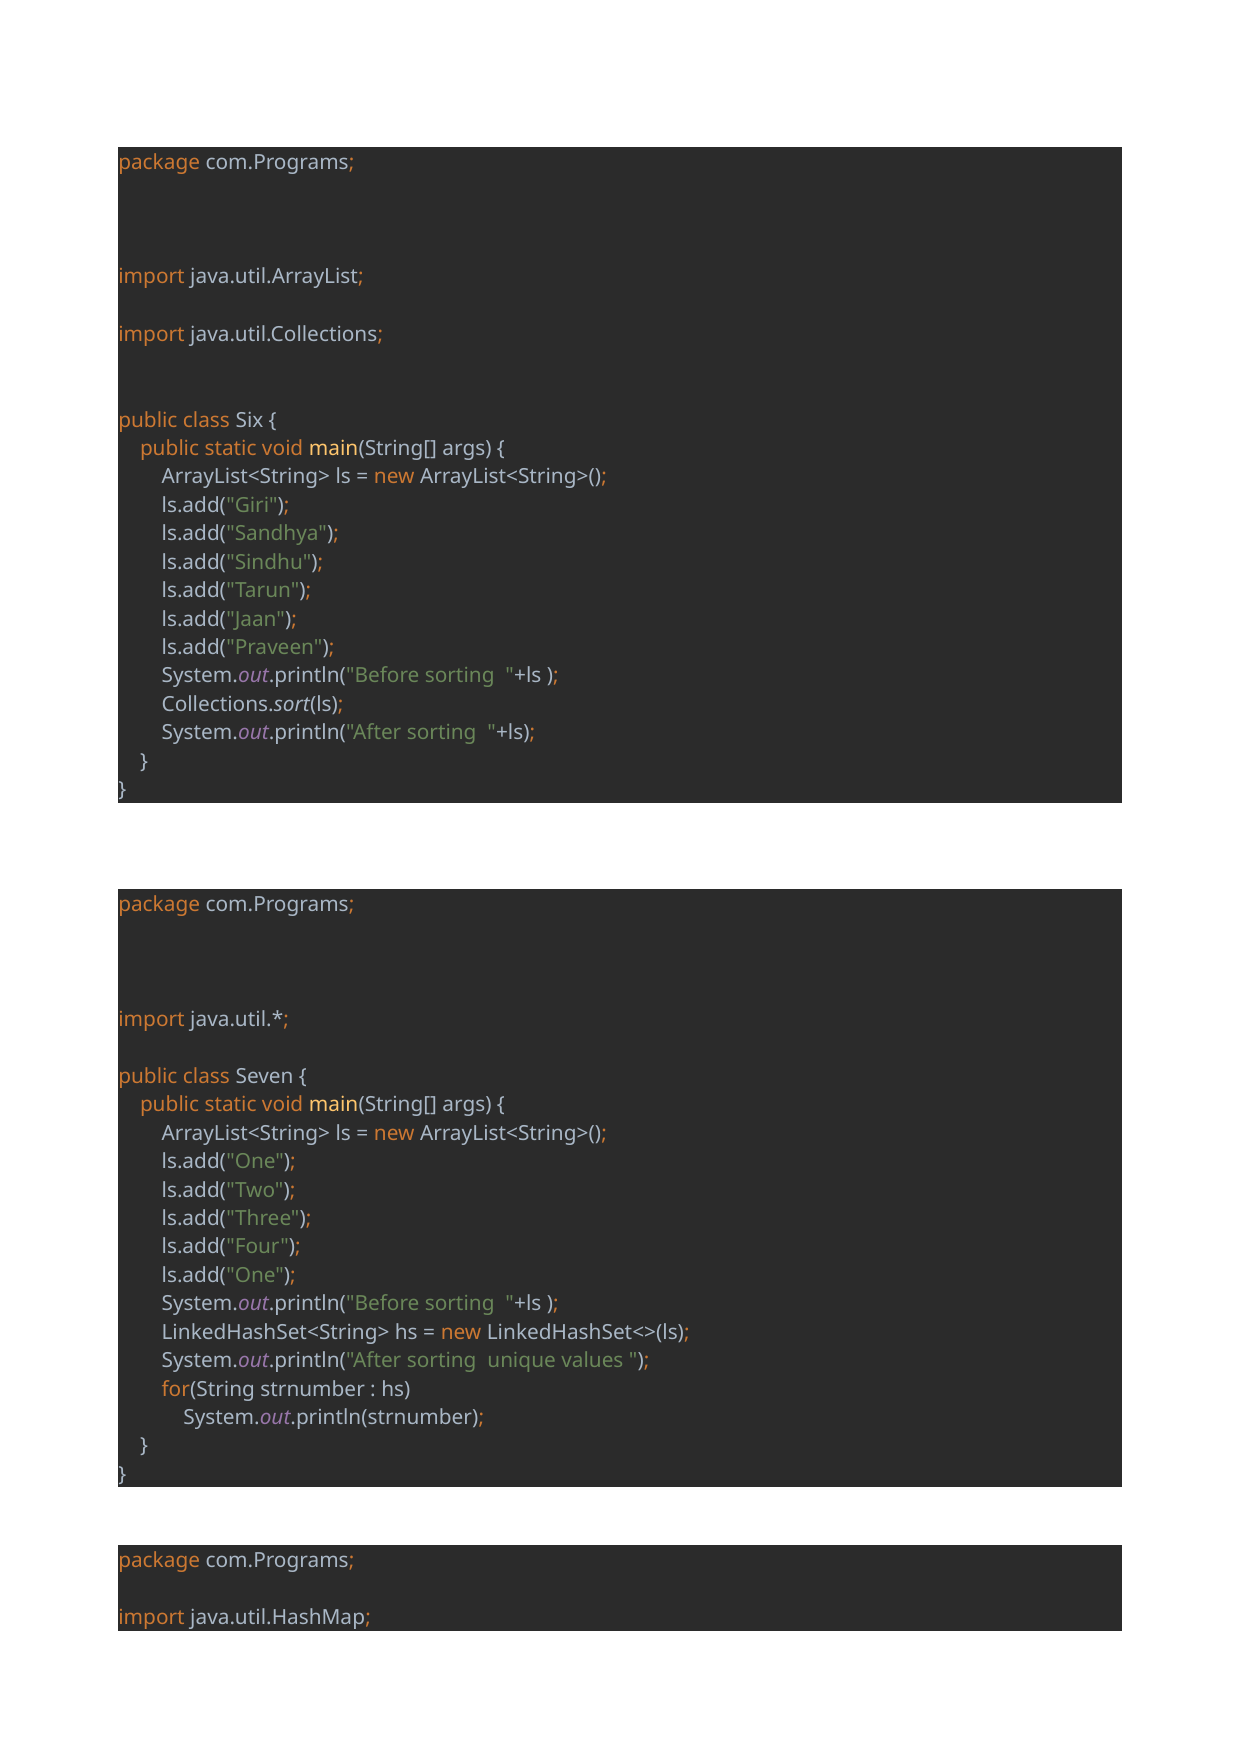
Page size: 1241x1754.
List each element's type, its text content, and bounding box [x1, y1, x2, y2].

text package com.Programs; import java.util.HashMap; [118, 1545, 1122, 1631]
text package com.Programs; import java.util.ArrayList; import java.util.Collections; public class Six { public static void main(String[] args) { ArrayList<String> ls = new ArrayList<String>(); ls.add("Giri"); ls.add("Sandhya"); ls.add("Sindhu"); ls.add("Tarun"); ls.add("Jaan"); ls.add("Praveen"); System.out.println("Before sorting "+ls ); Collections.sort(ls); System.out.println("After sorting "+ls); } } [118, 147, 1122, 803]
text package com.Programs; import java.util.*; public class Seven { public static void main(String[] args) { ArrayList<String> ls = new ArrayList<String>(); ls.add("One"); ls.add("Two"); ls.add("Three"); ls.add("Four"); ls.add("One"); System.out.println("Before sorting "+ls ); LinkedHashSet<String> hs = new LinkedHashSet<>(ls); System.out.println("After sorting unique values "); for(String strnumber : hs) System.out.println(strnumber); } } [118, 889, 1122, 1487]
